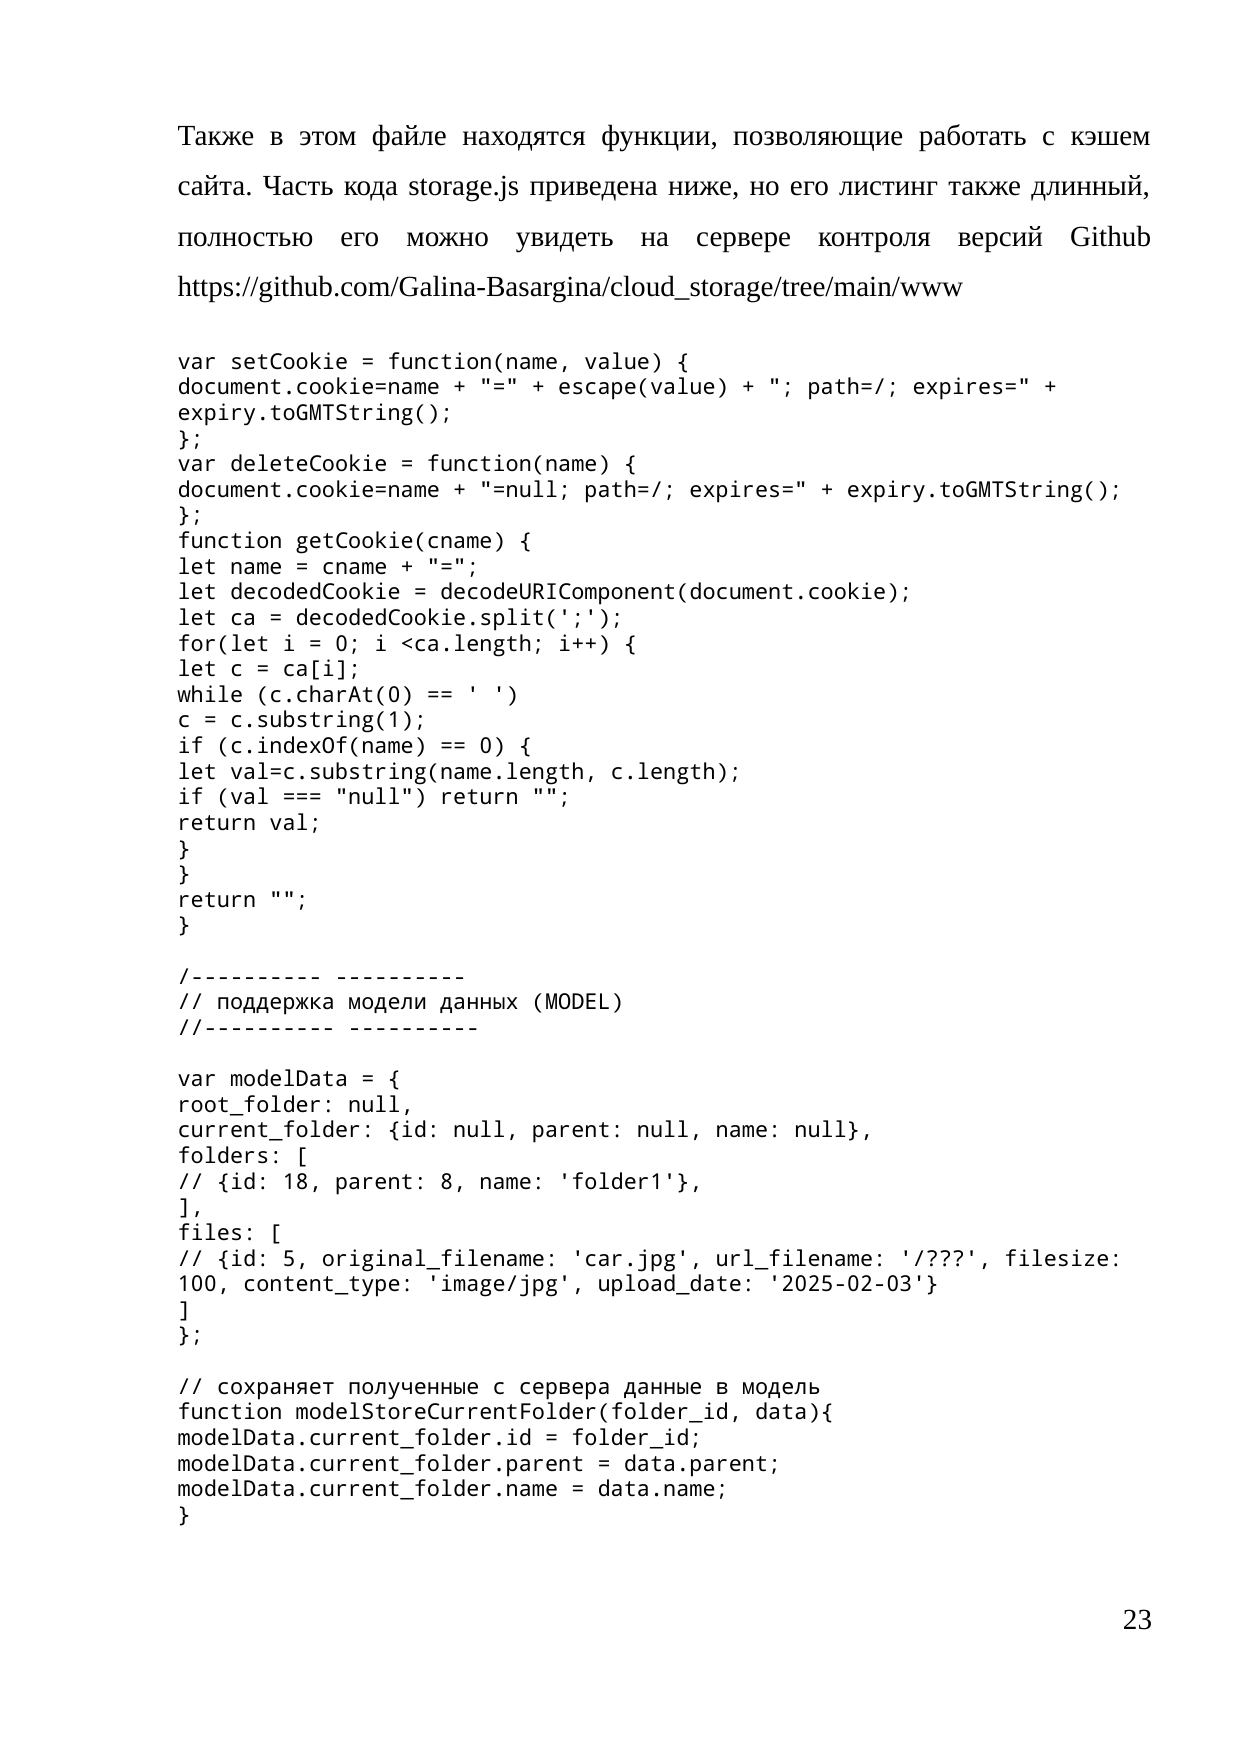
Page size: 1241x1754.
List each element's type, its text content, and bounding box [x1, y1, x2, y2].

text while (c.charAt(0) == ' ') [177, 682, 1152, 708]
text function getCookie(cname) { [177, 528, 1152, 554]
text root_folder: null, [177, 1092, 1152, 1118]
text for(let i = 0; i <ca.length; i++) { [177, 631, 1152, 656]
text let val=c.substring(name.length, c.length); [177, 759, 1152, 784]
text var modelData = { [177, 1066, 1152, 1092]
text ] [177, 1297, 1152, 1323]
text modelData.current_folder.name = data.name; [177, 1476, 1152, 1502]
text // поддержка модели данных (MODEL) [177, 989, 1152, 1015]
text return val; [177, 810, 1152, 836]
text let decodedCookie = decodeURIComponent(document.cookie); [177, 579, 1152, 605]
text // {id: 5, original_filename: 'car.jpg', url_filename: '/???', filesize: 100, content_type: 'image/jpg', upload_date: '2025-02-03'} [177, 1246, 1152, 1297]
text }; [177, 426, 1152, 451]
text let name = cname + "="; [177, 554, 1152, 579]
text var deleteCookie = function(name) { [177, 451, 1152, 477]
text folders: [ [177, 1143, 1152, 1169]
text } [177, 913, 1152, 938]
text files: [ [177, 1220, 1152, 1246]
text return ""; [177, 887, 1152, 913]
text if (val === "null") return ""; [177, 784, 1152, 810]
text c = c.substring(1); [177, 708, 1152, 733]
text current_folder: {id: null, parent: null, name: null}, [177, 1118, 1152, 1143]
text // {id: 18, parent: 8, name: 'folder1'}, [177, 1169, 1152, 1194]
text /---------- ---------- [177, 964, 1152, 989]
text var setCookie = function(name, value) { [177, 349, 1152, 374]
text modelData.current_folder.id = folder_id; [177, 1425, 1152, 1451]
text } [177, 1502, 1152, 1528]
text Также в этом файле находятся функции, позволяющие работать с кэшем сайта. Часть кода storage.js приведена ниже, но его листинг также длинный, полностью его можно увидеть на сервере контроля версий Github https://github.com/Galina-Basargina/cloud_storage/tree/main/www [177, 118, 1152, 303]
text function modelStoreCurrentFolder(folder_id, data){ [177, 1399, 1152, 1425]
text } [177, 861, 1152, 887]
text let c = ca[i]; [177, 656, 1152, 682]
text if (c.indexOf(name) == 0) { [177, 733, 1152, 759]
text } [177, 836, 1152, 861]
text modelData.current_folder.parent = data.parent; [177, 1451, 1152, 1476]
text ], [177, 1194, 1152, 1220]
text }; [177, 1323, 1152, 1348]
text // сохраняет полученные c сервера данные в модель [177, 1374, 1152, 1399]
text document.cookie=name + "=" + escape(value) + "; path=/; expires=" + expiry.toGMTString(); [177, 374, 1152, 426]
text document.cookie=name + "=null; path=/; expires=" + expiry.toGMTString(); [177, 477, 1152, 503]
text let ca = decodedCookie.split(';'); [177, 605, 1152, 631]
text }; [177, 503, 1152, 528]
text //---------- ---------- [177, 1015, 1152, 1041]
